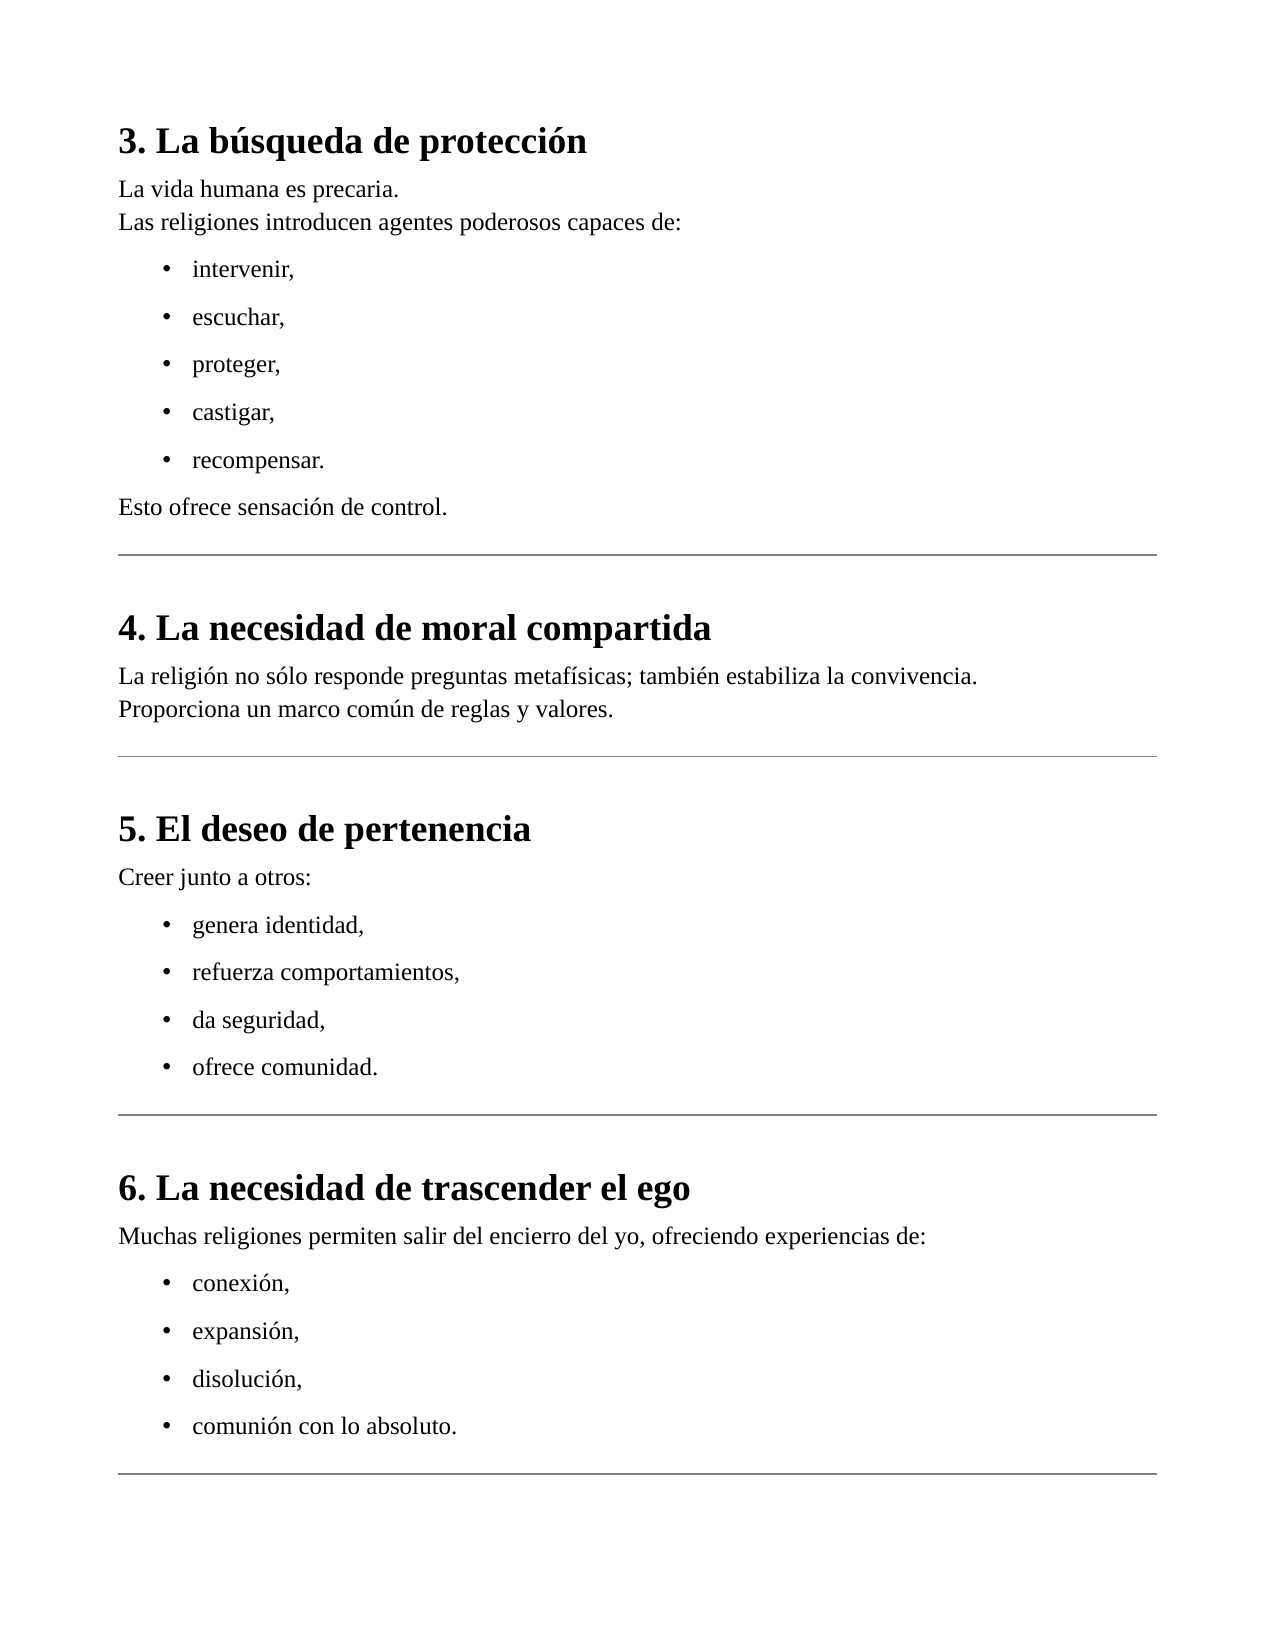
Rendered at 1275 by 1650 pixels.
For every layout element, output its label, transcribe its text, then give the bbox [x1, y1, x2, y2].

text La religión no sólo responde preguntas metafísicas; también estabiliza la convivencia. Proporciona un marco común de reglas y valores. [118, 661, 1157, 722]
list ofrece comunidad. [162, 1052, 1157, 1081]
text Creer junto a otros: [118, 862, 1157, 891]
list refuerza comportamientos, [162, 957, 1157, 986]
text Muchas religiones permiten salir del encierro del yo, ofreciendo experiencias de: [118, 1221, 1157, 1249]
list expansión, [162, 1316, 1157, 1345]
list da seguridad, [162, 1005, 1157, 1034]
list comunión con lo absoluto. [162, 1411, 1157, 1440]
list genera identidad, [162, 910, 1157, 938]
list disolución, [162, 1364, 1157, 1392]
list castigar, [162, 397, 1157, 426]
list conexión, [162, 1268, 1157, 1297]
subtitle 5. El deseo de pertenencia [118, 806, 1157, 849]
subtitle 4. La necesidad de moral compartida [118, 605, 1157, 648]
list escuchar, [162, 302, 1157, 331]
text La vida humana es precaria. Las religiones introducen agentes poderosos capaces de: [118, 174, 1157, 236]
subtitle 6. La necesidad de trascender el ego [118, 1165, 1157, 1208]
subtitle 3. La búsqueda de protección [118, 118, 1157, 161]
list proteger, [162, 349, 1157, 378]
list recompensar. [162, 445, 1157, 473]
list intervenir, [162, 254, 1157, 283]
text Esto ofrece sensación de control. [118, 492, 1157, 521]
